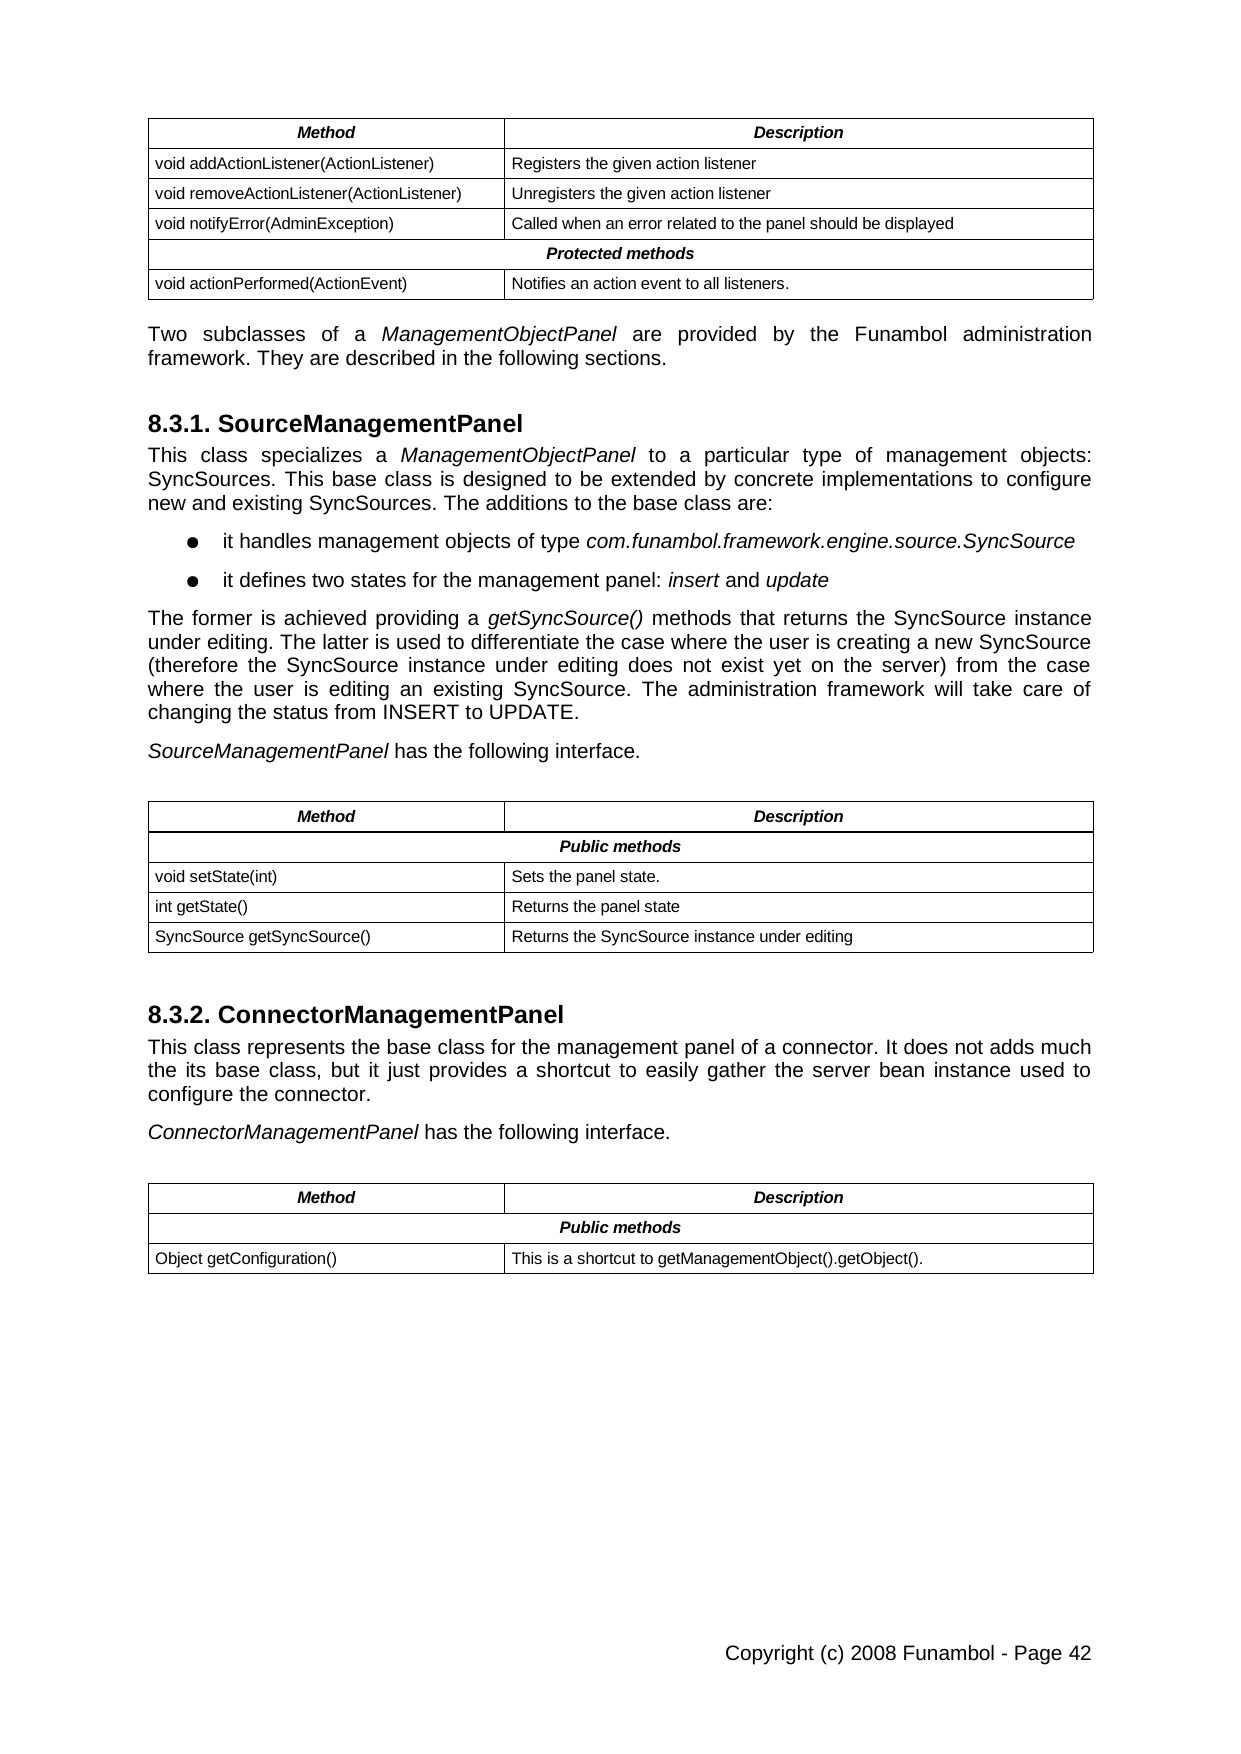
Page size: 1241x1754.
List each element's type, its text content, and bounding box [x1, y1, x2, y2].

text SourceManagementPanel has the following interface. [148, 739, 1093, 763]
table_header Description [505, 119, 1093, 148]
table_cell Public methods [149, 1214, 1093, 1243]
table_cell This is a shortcut to getManagementObject().getObject(). [505, 1244, 1093, 1273]
table_cell void setState(int) [149, 863, 504, 892]
table_cell void removeActionListener(ActionListener) [149, 179, 504, 208]
text This class represents the base class for the management panel of a connector. It does not adds much the its base class, but it just provides a shortcut to easily gather the server bean instance used to configure the connector. [148, 1035, 1093, 1106]
list it defines two states for the management panel: insert and update [185, 568, 1093, 592]
text Two subclasses of a ManagementObjectPanel are provided by the Funambol administration framework. They are described in the following sections. [148, 322, 1093, 369]
text This class specializes a ManagementObjectPanel to a particular type of management objects: SyncSources. This base class is designed to be extended by concrete implementations to configure new and existing SyncSources. The additions to the base class are: [148, 444, 1093, 514]
subtitle ConnectorManagementPanel [148, 1001, 1093, 1029]
text ConnectorManagementPanel has the following interface. [148, 1121, 1093, 1144]
table_header Description [505, 802, 1093, 831]
table_cell SyncSource getSyncSource() [149, 923, 504, 952]
table_cell Unregisters the given action listener [505, 179, 1093, 208]
table_cell Sets the panel state. [505, 863, 1093, 892]
table_cell Returns the SyncSource instance under editing [505, 923, 1093, 952]
table_cell Registers the given action listener [505, 149, 1093, 178]
list it handles management objects of type com.funambol.framework.engine.source.SyncSource [185, 529, 1093, 553]
table_header Method [149, 1184, 504, 1213]
text The former is achieved providing a getSyncSource() methods that returns the SyncSource instance under editing. The latter is used to differentiate the case where the user is creating a new SyncSource (therefore the SyncSource instance under editing does not exist yet on the server) from the case where the user is editing an existing SyncSource. The administration framework will take care of changing the status from INSERT to UPDATE. [148, 607, 1093, 724]
table_header Method [149, 802, 504, 831]
table_cell Returns the panel state [505, 893, 1093, 922]
table_cell Object getConfiguration() [149, 1244, 504, 1273]
table_cell Notifies an action event to all listeners. [505, 270, 1093, 299]
table_cell void notifyError(AdminException) [149, 209, 504, 239]
table_cell Public methods [149, 833, 1093, 862]
table_cell Called when an error related to the panel should be displayed [505, 209, 1093, 239]
table_cell int getState() [149, 893, 504, 922]
table_header Method [149, 119, 504, 148]
table_header Description [505, 1184, 1093, 1213]
table_cell Protected methods [149, 240, 1093, 269]
subtitle SourceManagementPanel [148, 409, 1093, 438]
table_cell void addActionListener(ActionListener) [149, 149, 504, 178]
table_cell void actionPerformed(ActionEvent) [149, 270, 504, 299]
